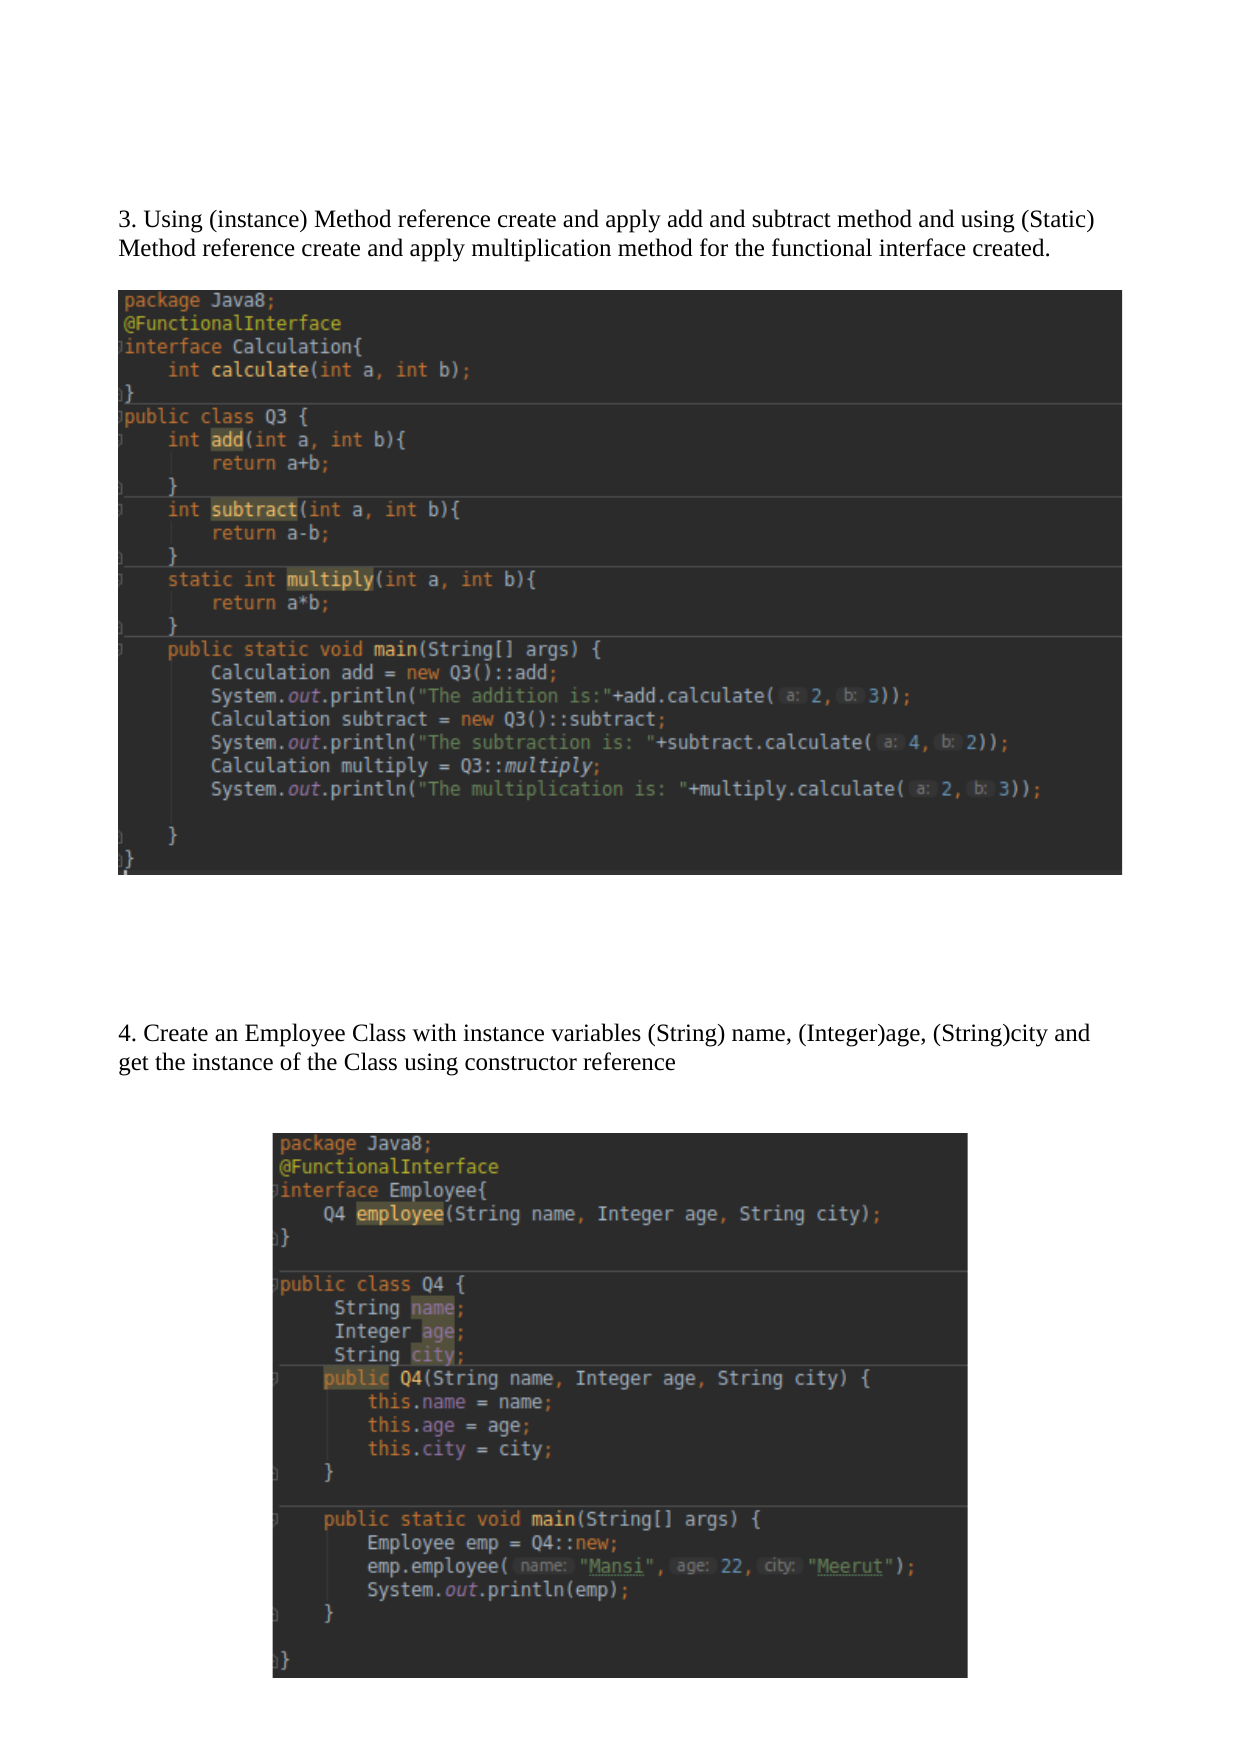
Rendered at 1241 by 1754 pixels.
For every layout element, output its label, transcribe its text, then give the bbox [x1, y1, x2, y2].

text 3. Using (instance) Method reference create and apply add and subtract method and using (Static) Method reference create and apply multiplication method for the functional interface created. [118, 204, 1122, 262]
picture [272, 1133, 968, 1678]
picture [118, 290, 1123, 875]
text 4. Create an Employee Class with instance variables (String) name, (Integer)age, (String)city and get the instance of the Class using constructor reference [118, 1018, 1122, 1076]
